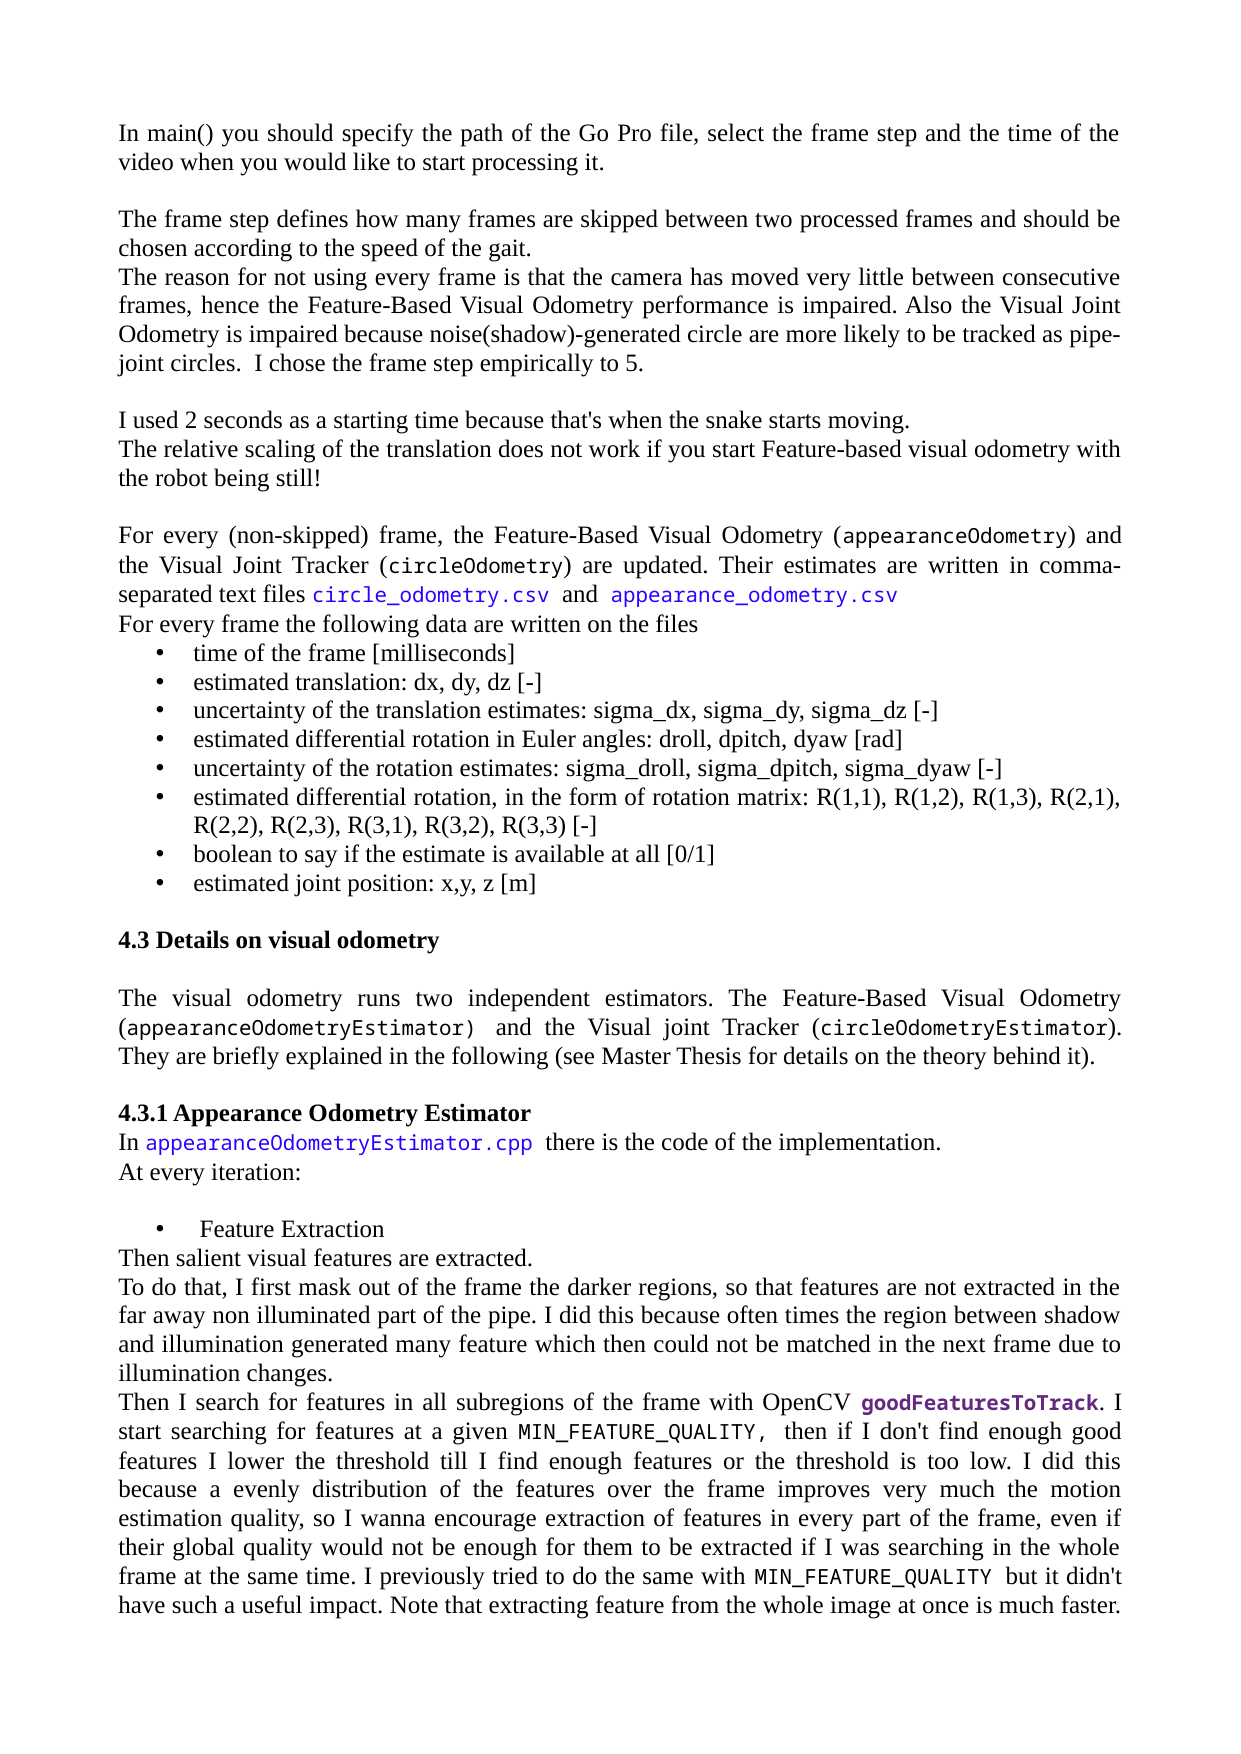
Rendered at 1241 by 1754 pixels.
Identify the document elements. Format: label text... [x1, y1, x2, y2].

text The relative scaling of the translation does not work if you start Feature-based visual odometry with the robot being still! [118, 434, 1122, 492]
text I used 2 seconds as a starting time because that's when the snake starts moving. [118, 406, 1122, 434]
text For every frame the following data are written on the files [118, 609, 1122, 638]
text The frame step defines how many frames are skipped between two processed frames and should be chosen according to the speed of the gait. [118, 204, 1122, 262]
list time of the frame [milliseconds] [156, 638, 1122, 667]
text To do that, I first mask out of the frame the darker regions, so that features are not extracted in the far away non illuminated part of the pipe. I did this because often times the region between shadow and illumination generated many feature which then could not be matched in the next frame due to illumination changes. [118, 1272, 1122, 1387]
list estimated translation: dx, dy, dz [-] [156, 667, 1122, 695]
list uncertainty of the rotation estimates: sigma_droll, sigma_dpitch, sigma_dyaw [-] [156, 753, 1122, 782]
text At every iteration: [118, 1157, 1122, 1186]
list estimated joint position: x,y, z [m] [156, 868, 1122, 897]
text 4.3 Details on visual odometry [118, 925, 1122, 954]
list estimated differential rotation, in the form of rotation matrix: R(1,1), R(1,2), R(1,3), R(2,1), R(2,2), R(2,3), R(3,1), R(3,2), R(3,3) [-] [156, 782, 1122, 839]
text The visual odometry runs two independent estimators. The Feature-Based Visual Odometry (appearanceOdometryEstimator) and the Visual joint Tracker (circleOdometryEstimator). They are briefly explained in the following (see Master Thesis for details on the theory behind it). [118, 983, 1122, 1070]
list Feature Extraction [156, 1214, 1122, 1243]
list boolean to say if the estimate is available at all [0/1] [156, 839, 1122, 868]
text In appearanceOdometryEstimator.cpp there is the code of the implementation. [118, 1127, 1122, 1157]
text The reason for not using every frame is that the camera has moved very little between consecutive frames, hence the Feature-Based Visual Odometry performance is impaired. Also the Visual Joint Odometry is impaired because noise(shadow)-generated circle are more likely to be tracked as pipe-joint circles. I chose the frame step empirically to 5. [118, 262, 1122, 377]
list uncertainty of the translation estimates: sigma_dx, sigma_dy, sigma_dz [-] [156, 695, 1122, 724]
text In main() you should specify the path of the Go Pro file, select the frame step and the time of the video when you would like to start processing it. [118, 118, 1122, 176]
text Then salient visual features are extracted. [118, 1243, 1122, 1272]
text For every (non-skipped) frame, the Feature-Based Visual Odometry (appearanceOdometry) and the Visual Joint Tracker (circleOdometry) are updated. Their estimates are written in comma-separated text files circle_odometry.csv and appearance_odometry.csv [118, 521, 1122, 609]
text 4.3.1 Appearance Odometry Estimator [118, 1098, 1122, 1127]
text Then I search for features in all subregions of the frame with OpenCV goodFeaturesToTrack. I start searching for features at a given MIN_FEATURE_QUALITY, then if I don't find enough good features I lower the threshold till I find enough features or the threshold is too low. I did this because a evenly distribution of the features over the frame improves very much the motion estimation quality, so I wanna encourage extraction of features in every part of the frame, even if their global quality would not be enough for them to be extracted if I was searching in the whole frame at the same time. I previously tried to do the same with MIN_FEATURE_QUALITY but it didn't have such a useful impact. Note that extracting feature from the whole image at once is much faster. [118, 1387, 1122, 1619]
list estimated differential rotation in Euler angles: droll, dpitch, dyaw [rad] [156, 724, 1122, 753]
